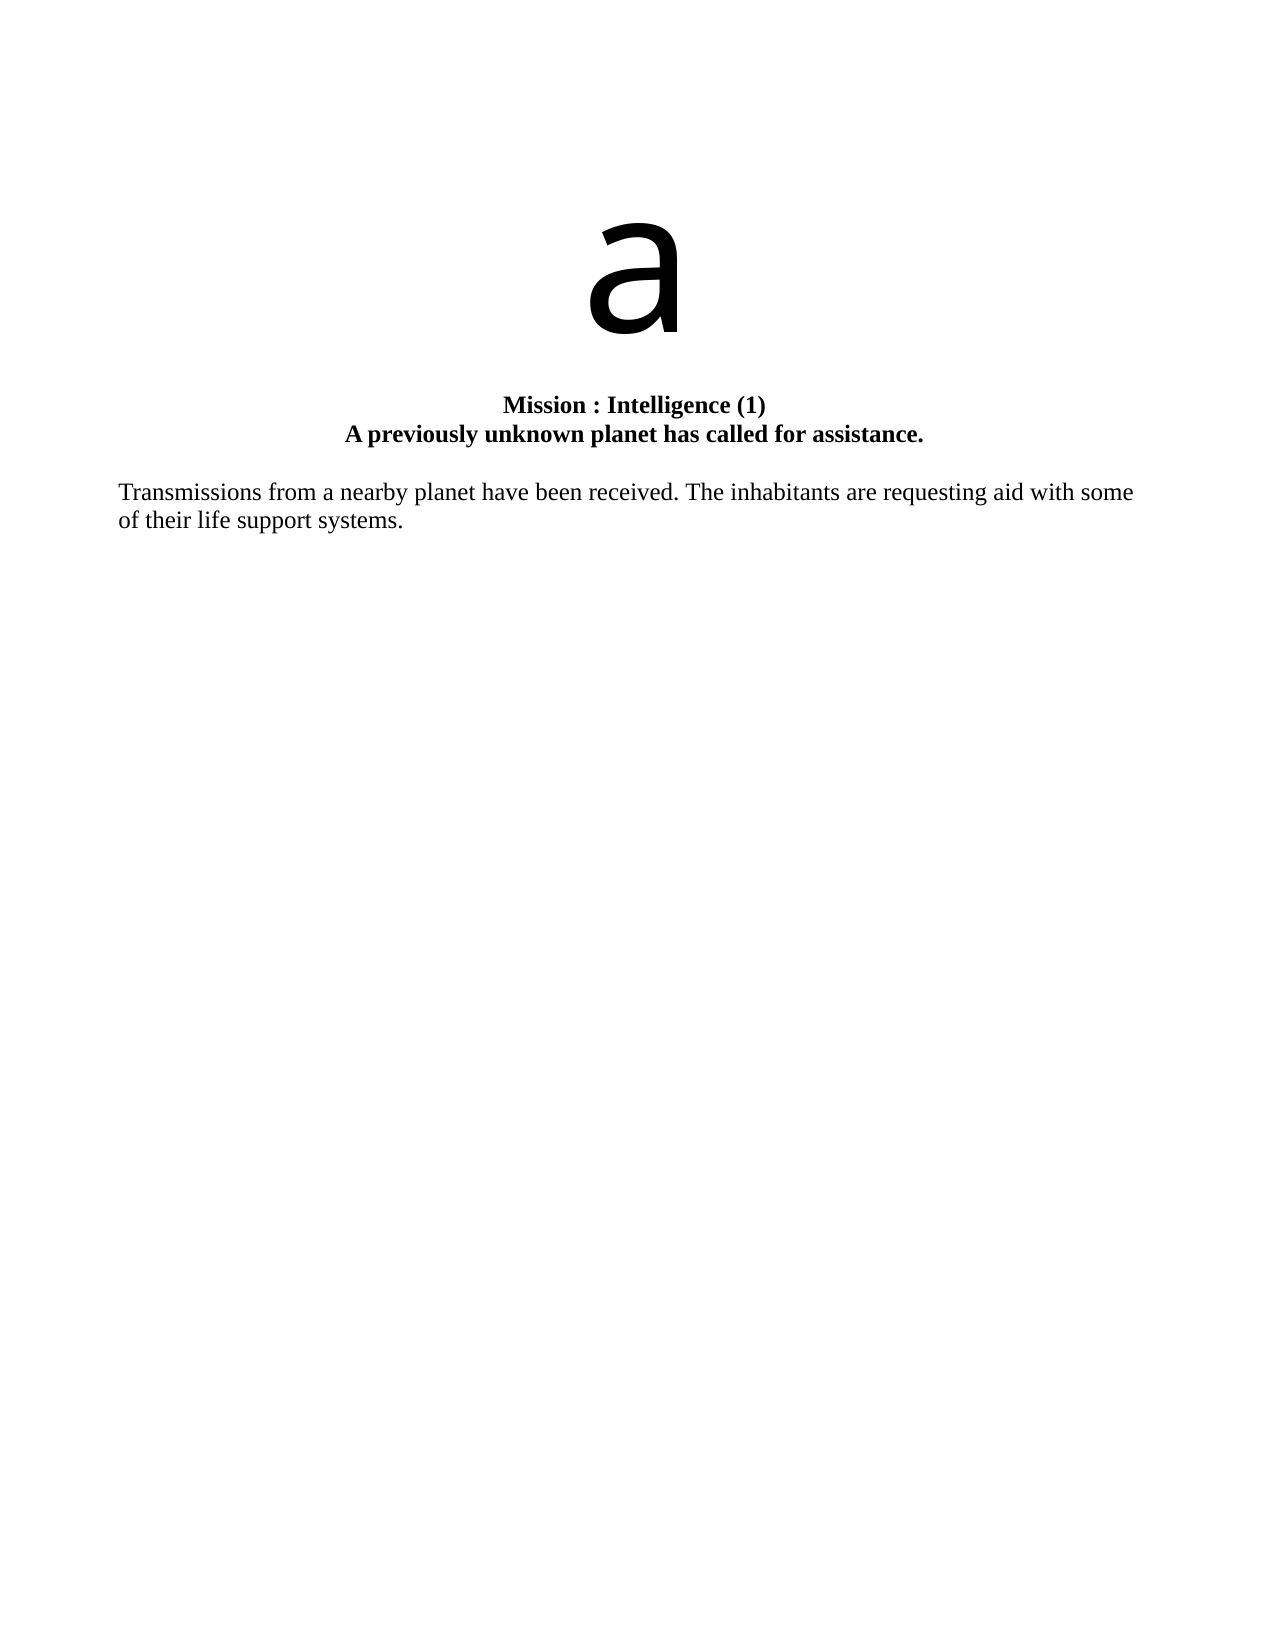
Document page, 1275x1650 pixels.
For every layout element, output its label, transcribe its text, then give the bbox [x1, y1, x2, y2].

text Mission : Intelligence (1) [118, 391, 1157, 419]
text Transmissions from a nearby planet have been received. The inhabitants are requesting aid with some of their life support systems. [118, 477, 1157, 534]
text a [118, 118, 1157, 391]
text A previously unknown planet has called for assistance. [118, 419, 1157, 448]
